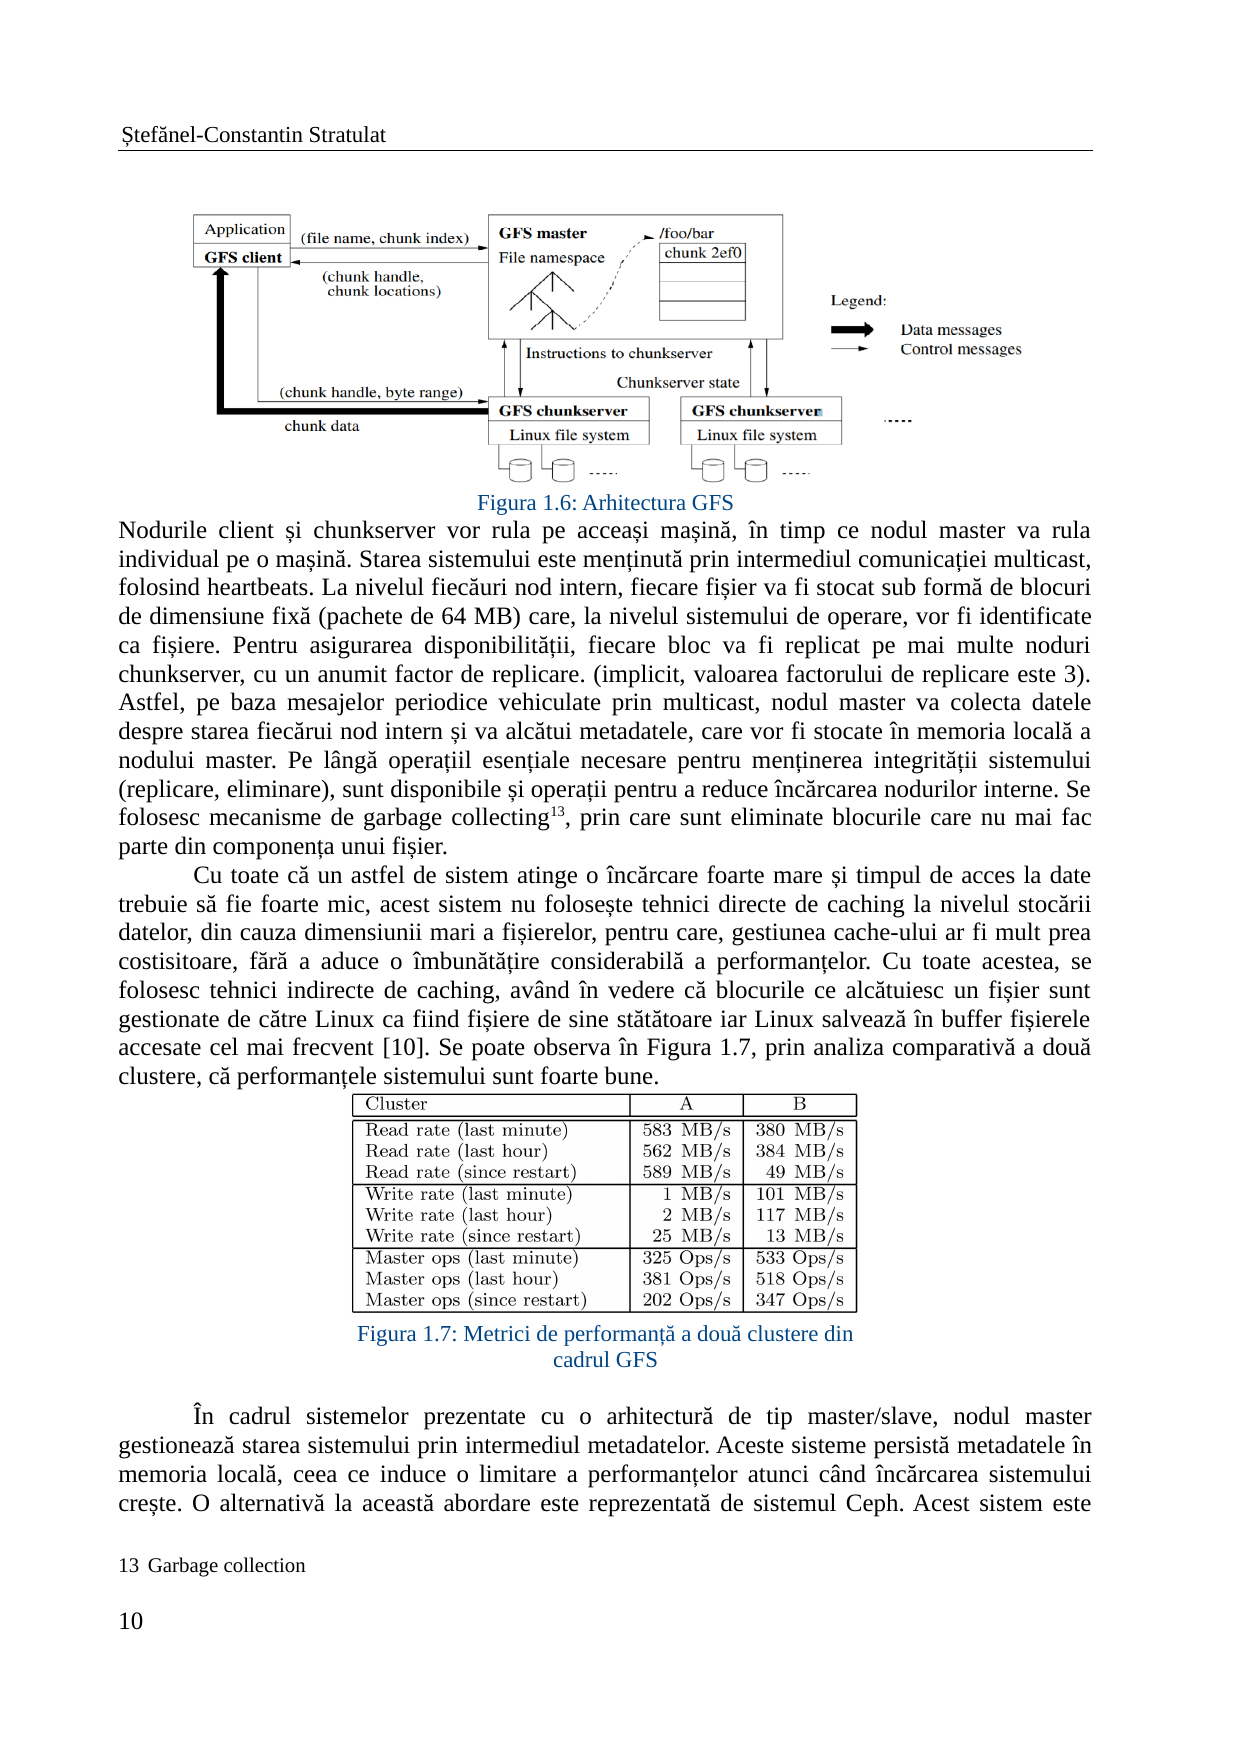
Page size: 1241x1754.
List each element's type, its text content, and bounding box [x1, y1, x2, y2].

text Nodurile client și chunkserver vor rula pe acceași mașină, în timp ce nodul master va rula individual pe o mașină. Starea sistemului este menținută prin intermediul comunicației multicast, folosind heartbeats. La nivelul fiecăuri nod intern, fiecare fișier va fi stocat sub formă de blocuri de dimensiune fixă (pachete de 64 MB) care, la nivelul sistemului de operare, vor fi identificate ca fișiere. Pentru asigurarea disponibilității, fiecare bloc va fi replicat pe mai multe noduri chunkserver, cu un anumit factor de replicare. (implicit, valoarea factorului de replicare este 3). Astfel, pe baza mesajelor periodice vehiculate prin multicast, nodul master va colecta datele despre starea fiecărui nod intern și va alcătui metadatele, care vor fi stocate în memoria locală a nodului master. Pe lângă operațiil esențiale necesare pentru menținerea integrității sistemului (replicare, eliminare), sunt disponibile și operații pentru a reduce încărcarea nodurilor interne. Se folosesc mecanisme de garbage collecting, prin care sunt eliminate blocurile care nu mai fac parte din componența unui fișier. [118, 180, 1093, 860]
picture [183, 180, 1027, 489]
text Figura 1.6: Arhitectura GFS [184, 489, 1027, 515]
text Garbage collection [118, 1553, 1093, 1577]
picture [348, 1090, 863, 1320]
text Cu toate că un astfel de sistem atinge o încărcare foarte mare și timpul de acces la date trebuie să fie foarte mic, acest sistem nu folosește tehnici directe de caching la nivelul stocării datelor, din cauza dimensiunii mari a fișierelor, pentru care, gestiunea cache-ului ar fi mult prea costisitoare, fără a aduce o îmbunătățire considerabilă a performanțelor. Cu toate acestea, se folosesc tehnici indirecte de caching, având în vedere că blocurile ce alcătuiesc un fișier sunt gestionate de către Linux ca fiind fișiere de sine stătătoare iar Linux salvează în buffer fișierele accesate cel mai frecvent [10]. Se poate observa în Figura 1.7, prin analiza comparativă a două clustere, că performanțele sistemului sunt foarte bune. [118, 860, 1093, 1090]
text În cadrul sistemelor prezentate cu o arhitectură de tip master/slave, nodul master gestionează starea sistemului prin intermediul metadatelor. Aceste sisteme persistă metadatele în memoria locală, ceea ce induce o limitare a performanțelor atunci când încărcarea sistemului crește. O alternativă la această abordare este reprezentată de sistemul Ceph. Acest sistem este [118, 1401, 1093, 1516]
text Figura 1.7: Metrici de performanță a două clustere din cadrul GFS [348, 1320, 862, 1373]
